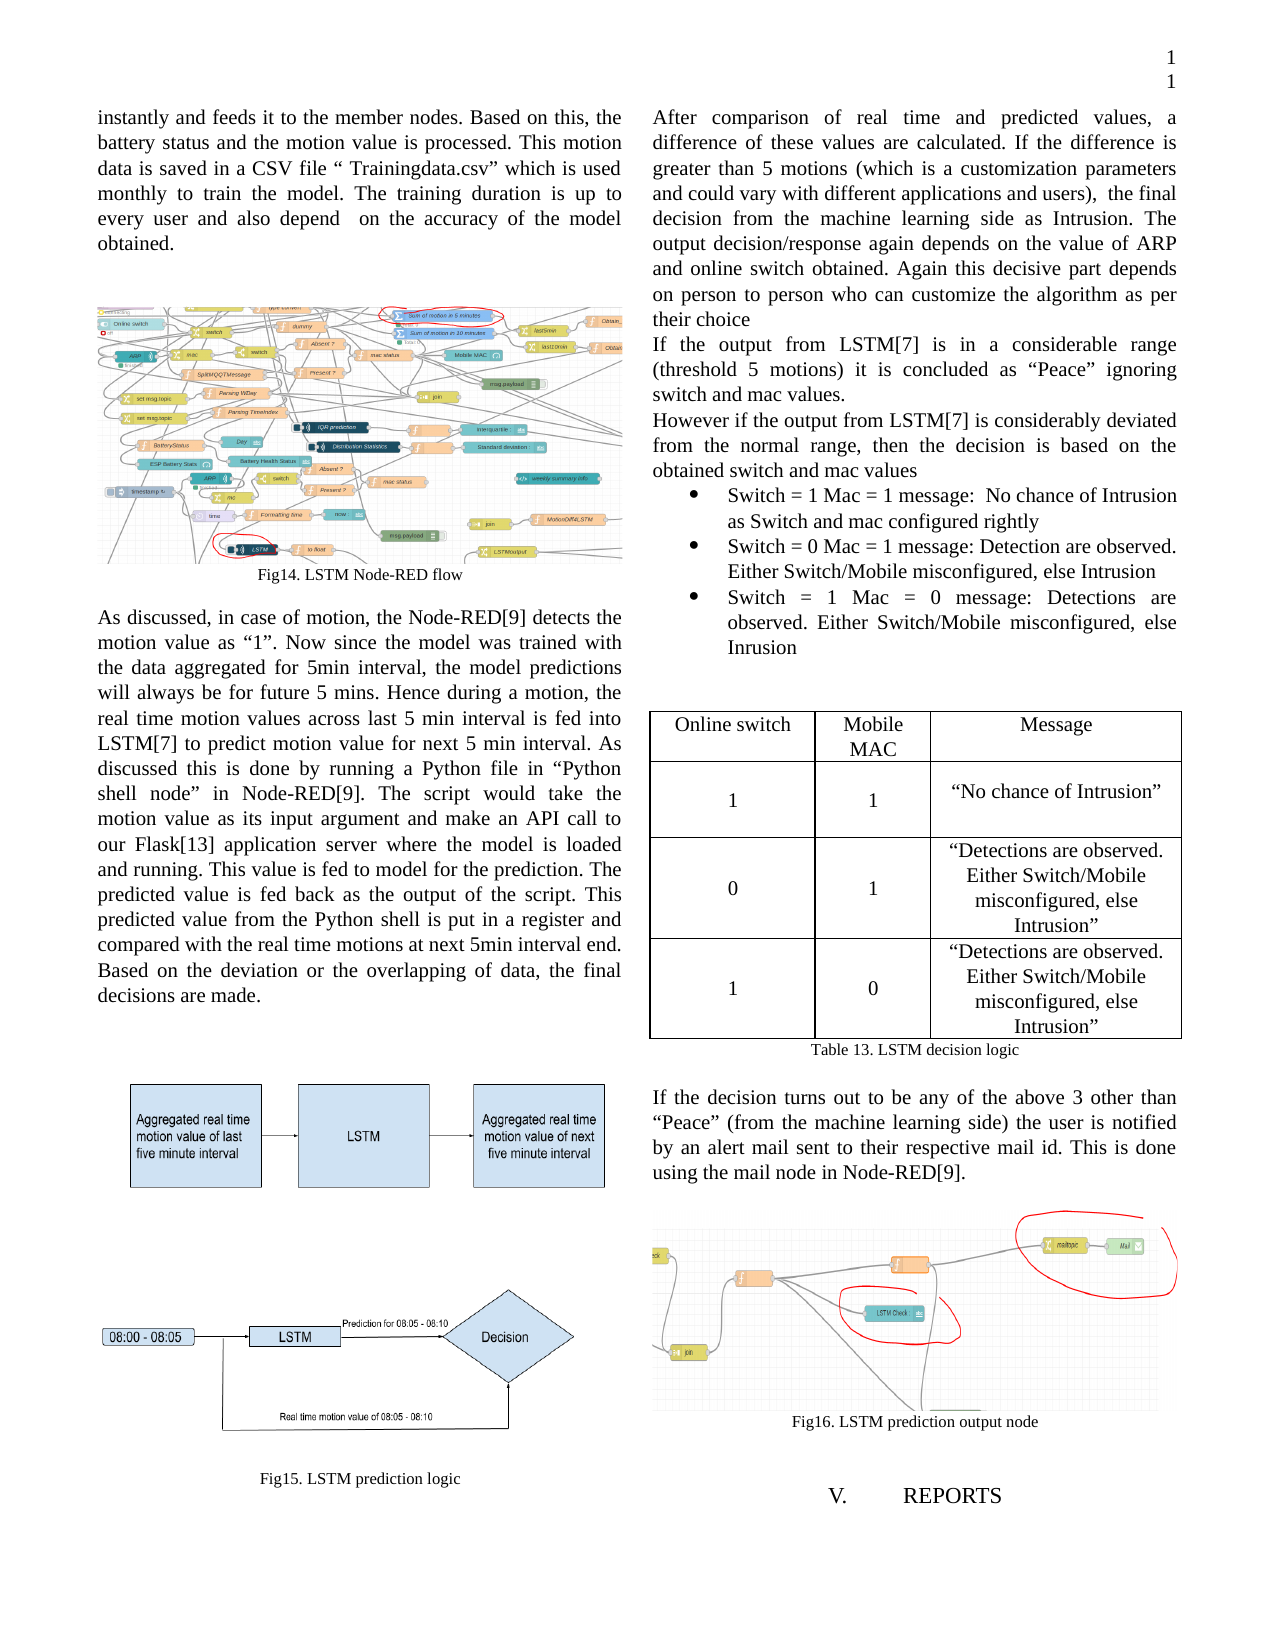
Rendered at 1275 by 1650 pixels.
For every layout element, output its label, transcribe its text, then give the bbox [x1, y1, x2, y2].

table_header Online switch [651, 712, 814, 761]
picture [97, 306, 623, 564]
text instantly and feeds it to the member nodes. Based on this, the battery status and the motion value is processed. This motion data is saved in a CSV file “ Trainingdata.csv” which is used monthly to train the model. The training duration is up to every user and also depend on the accuracy of the model obtained. [97, 105, 622, 255]
text As discussed, in case of motion, the Node-RED[9] detects the motion value as “1”. Now since the model was trained with the data aggregated for 5min interval, the model predictions will always be for future 5 mins. Hence during a motion, the real time motion values across last 5 min interval is fed into LSTM[7] to predict motion value for next 5 min interval. As discussed this is done by running a Python file in “Python shell node” in Node-RED[9]. The script would take the motion value as its input argument and make an API call to our Flask[13] application server where the model is loaded and running. This value is fed to model for the prediction. The predicted value is fed back as the output of the script. This predicted value from the Python shell is put in a register and compared with the real time motions at next 5min interval end. Based on the deviation or the overlapping of data, the final decisions are made. [97, 604, 622, 1007]
table_cell 1 [651, 939, 814, 1038]
subtitle REPORTS [652, 1482, 1177, 1508]
table_cell “Detections are observed. Either Switch/Mobile misconfigured, else Intrusion” [931, 939, 1181, 1038]
table_cell 0 [816, 939, 930, 1038]
picture [97, 1007, 623, 1467]
text Fig15. LSTM prediction logic [97, 1467, 622, 1488]
table_cell “No chance of Intrusion” [931, 762, 1181, 837]
table_cell 1 [816, 838, 930, 937]
text If the output from LSTM[7] is in a considerable range (threshold 5 motions) it is concluded as “Peace” ignoring switch and mac values. [652, 332, 1177, 406]
list Switch = 1 Mac = 0 message: Detections are observed. Either Switch/Mobile misconfigured, else Inrusion [690, 584, 1177, 659]
list Switch = 1 Mac = 1 message: No chance of Intrusion as Switch and mac configured rightly [690, 483, 1177, 533]
table_header Mobile MAC [816, 712, 930, 761]
text However if the output from LSTM[7] is considerably deviated from the normal range, then the decision is based on the obtained switch and mac values [652, 407, 1177, 482]
list Switch = 0 Mac = 1 message: Detection are observed. Either Switch/Mobile misconfigured, else Intrusion [690, 534, 1177, 583]
text After comparison of real time and predicted values, a difference of these values are calculated. If the difference is greater than 5 motions (which is a customization parameters and could vary with different applications and users), the final decision from the machine learning side as Intrusion. The output decision/response again depends on the value of ARP and online switch obtained. Again this decisive part depends on person to person who can customize the algorithm as per their choice [652, 105, 1177, 331]
table_header Message [931, 712, 1181, 761]
picture [652, 1210, 1178, 1411]
table_cell 1 [816, 762, 930, 837]
table_cell 1 [651, 762, 814, 837]
text Fig16. LSTM prediction output node [652, 1412, 1177, 1431]
table_cell 0 [651, 838, 814, 937]
text If the decision turns out to be any of the above 3 other than “Peace” (from the machine learning side) the user is notified by an alert mail sent to their respective mail id. This is done using the mail node in Node-RED[9]. [652, 1084, 1177, 1184]
text Table 13. LSTM decision logic [652, 1039, 1177, 1058]
table_cell “Detections are observed. Either Switch/Mobile misconfigured, else Intrusion” [931, 838, 1181, 937]
text Fig14. LSTM Node-RED flow [97, 564, 622, 583]
